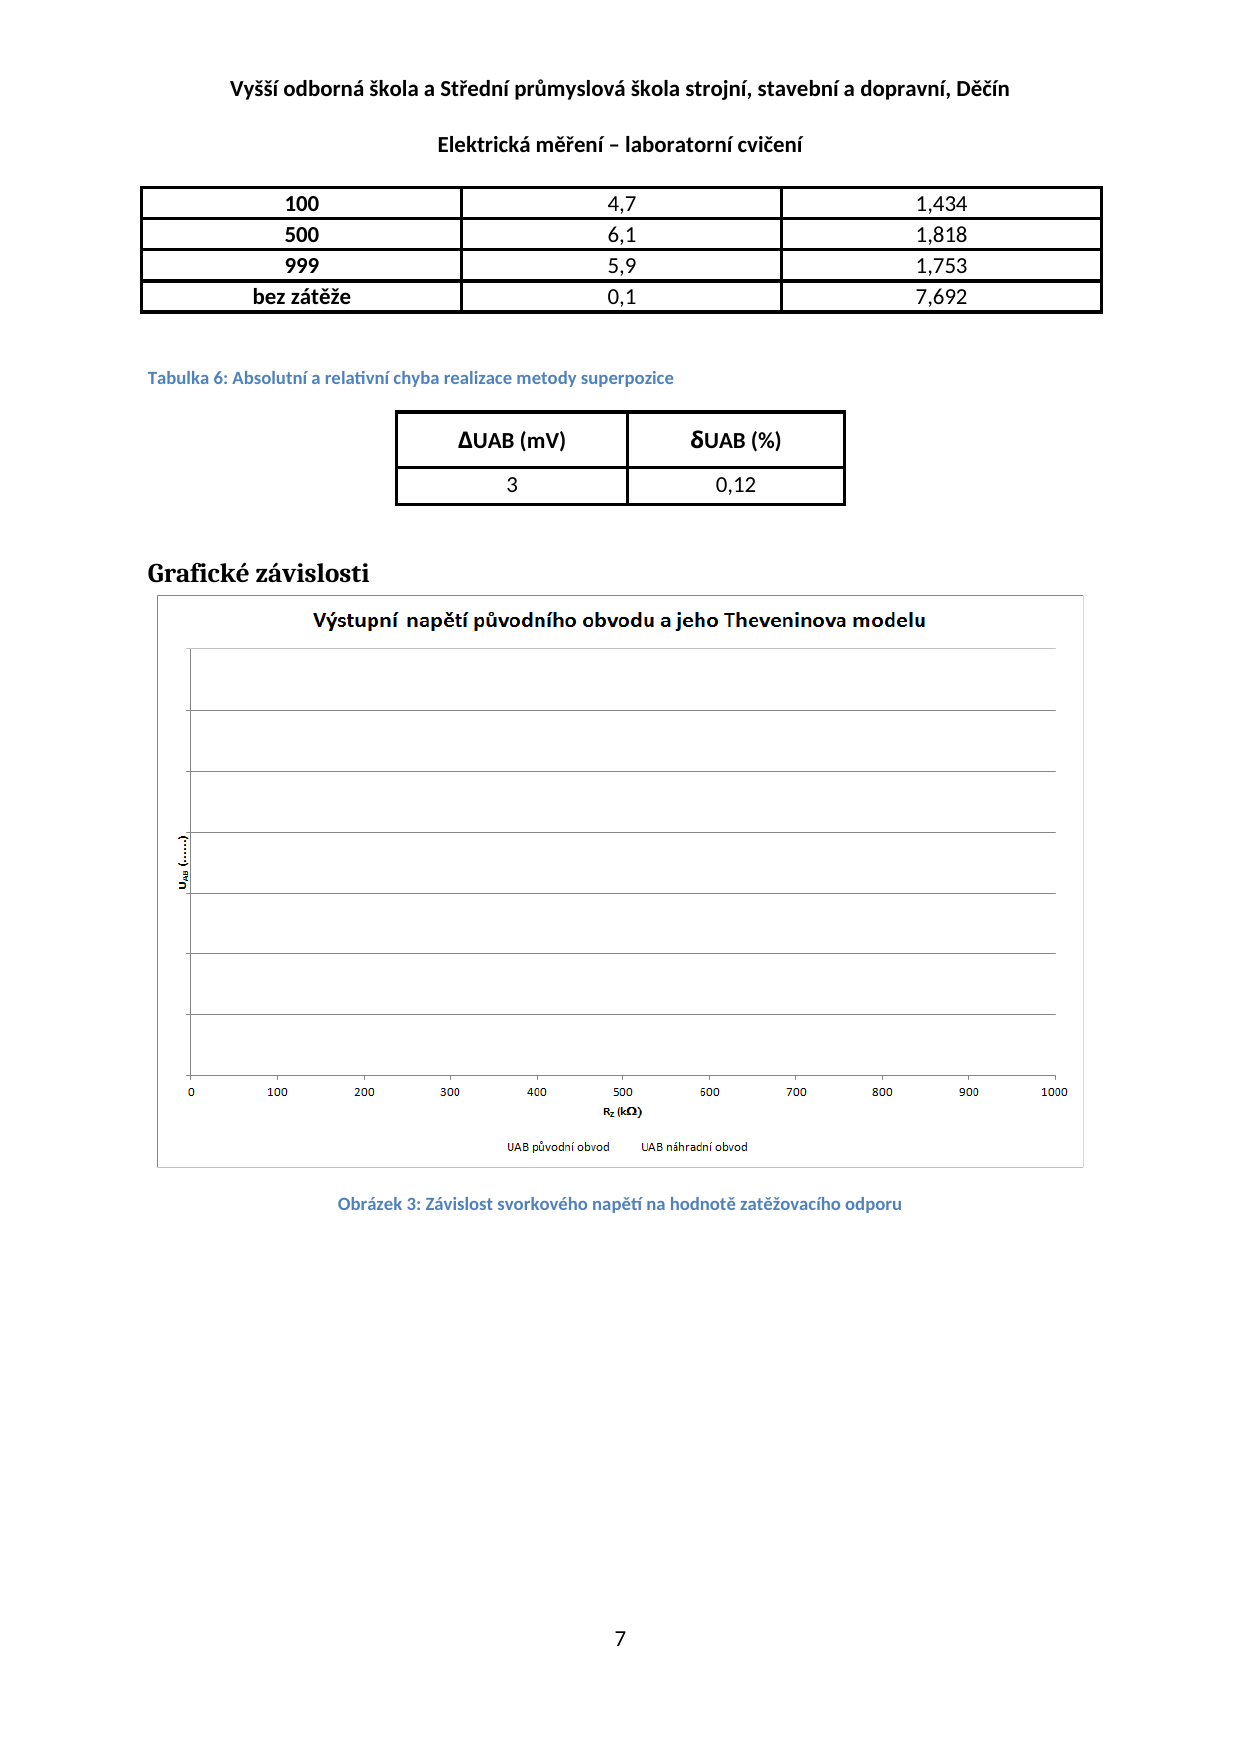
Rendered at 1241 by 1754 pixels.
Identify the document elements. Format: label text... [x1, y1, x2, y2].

table_cell 1,434 [783, 189, 1100, 217]
picture [156, 594, 1084, 1168]
table_cell 3 [398, 469, 626, 502]
text Tabulka 6: Absolutní a relativní chyba realizace metody superpozice [148, 367, 1093, 389]
table_cell 500 [143, 220, 460, 248]
table_cell bez zátěže [143, 283, 460, 310]
table_cell 5,9 [463, 251, 780, 279]
table_cell 1,753 [783, 251, 1100, 279]
subtitle Grafické závislosti [148, 558, 1093, 590]
table_cell 4,7 [463, 189, 780, 217]
table_cell 6,1 [463, 220, 780, 248]
table_cell 0,12 [629, 469, 843, 502]
table_cell 1,818 [783, 220, 1100, 248]
table_header δUAB (%) [629, 414, 843, 466]
table_cell 7,692 [783, 283, 1100, 310]
table_cell 0,1 [463, 283, 780, 310]
table_cell 999 [143, 251, 460, 279]
table_header ΔUAB (mV) [398, 414, 626, 466]
table_cell 100 [143, 189, 460, 217]
text Obrázek 3: Závislost svorkového napětí na hodnotě zatěžovacího odporu [148, 1192, 1093, 1215]
